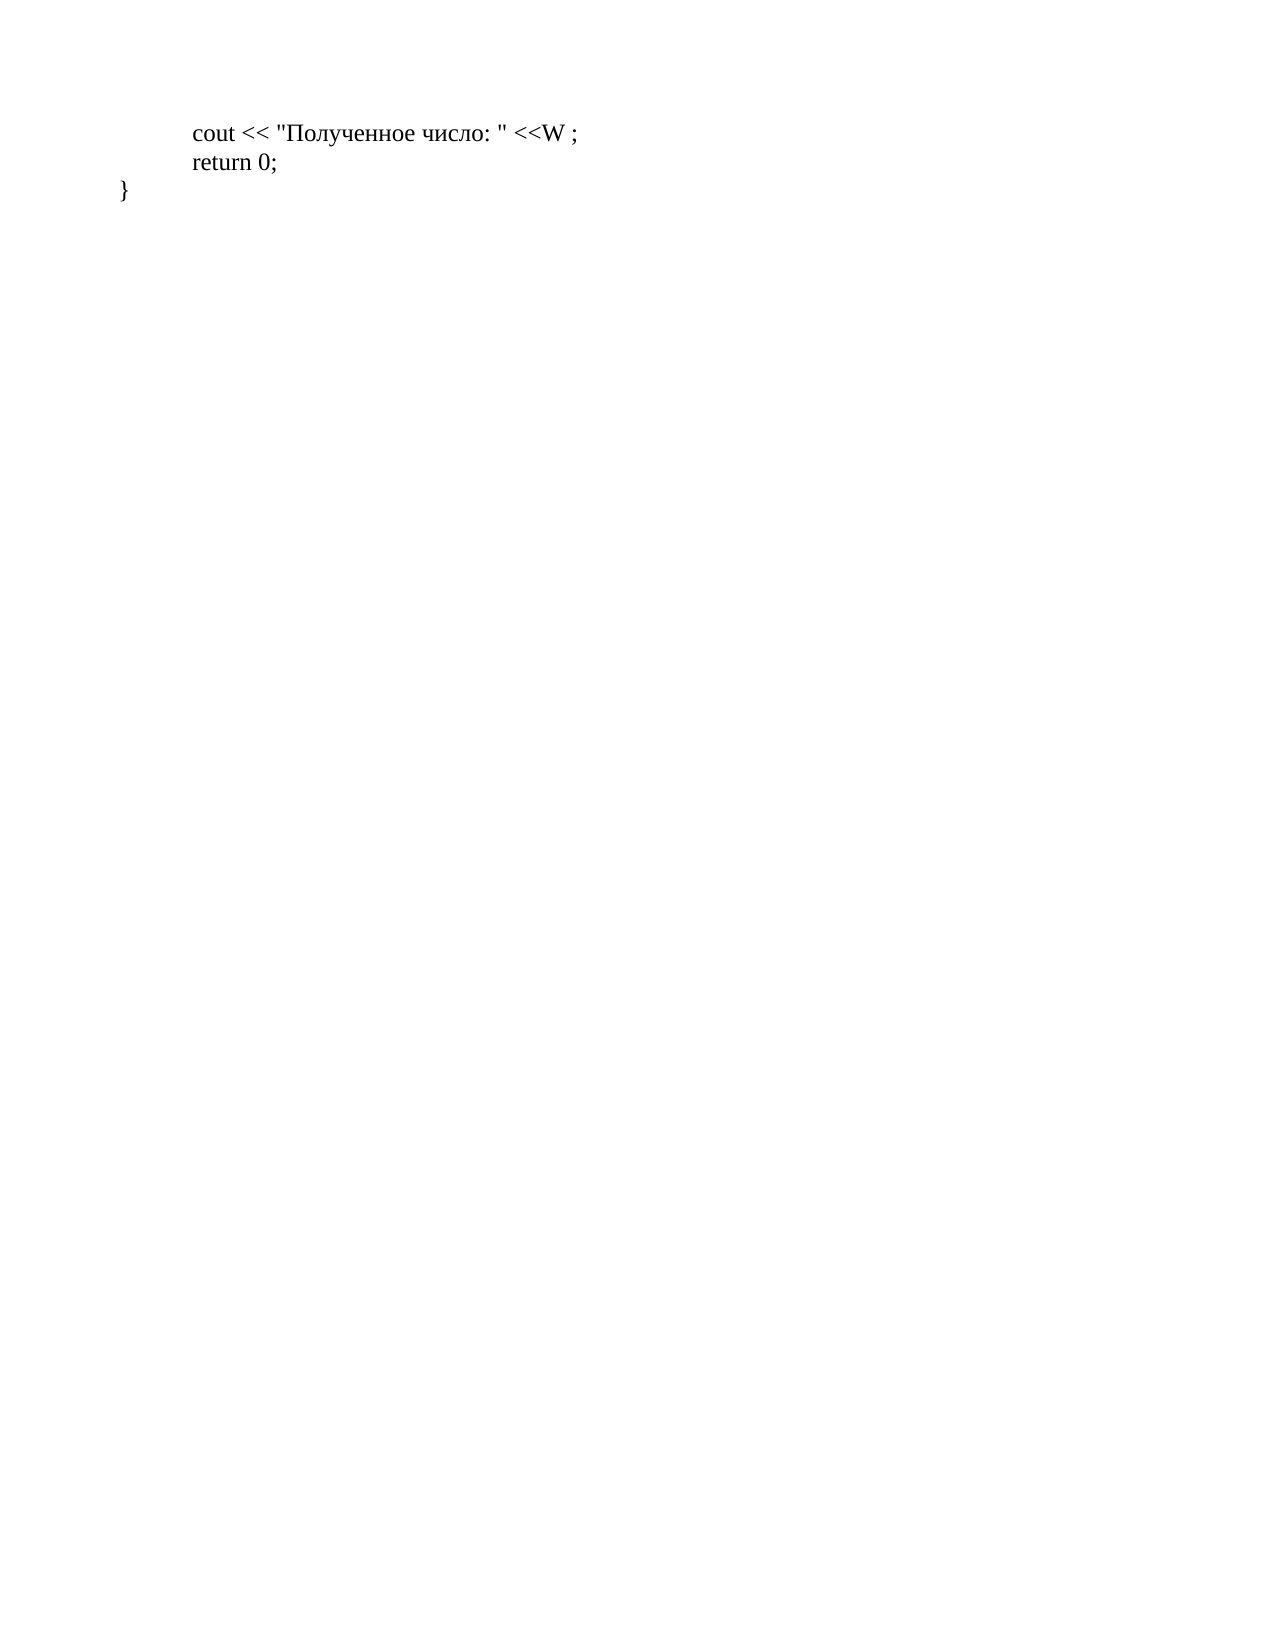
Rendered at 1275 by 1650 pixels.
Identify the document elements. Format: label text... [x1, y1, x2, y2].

text return 0; [118, 147, 1157, 176]
text } [118, 176, 1157, 204]
text cout << "Полученное число: " <<W ; [118, 118, 1157, 147]
